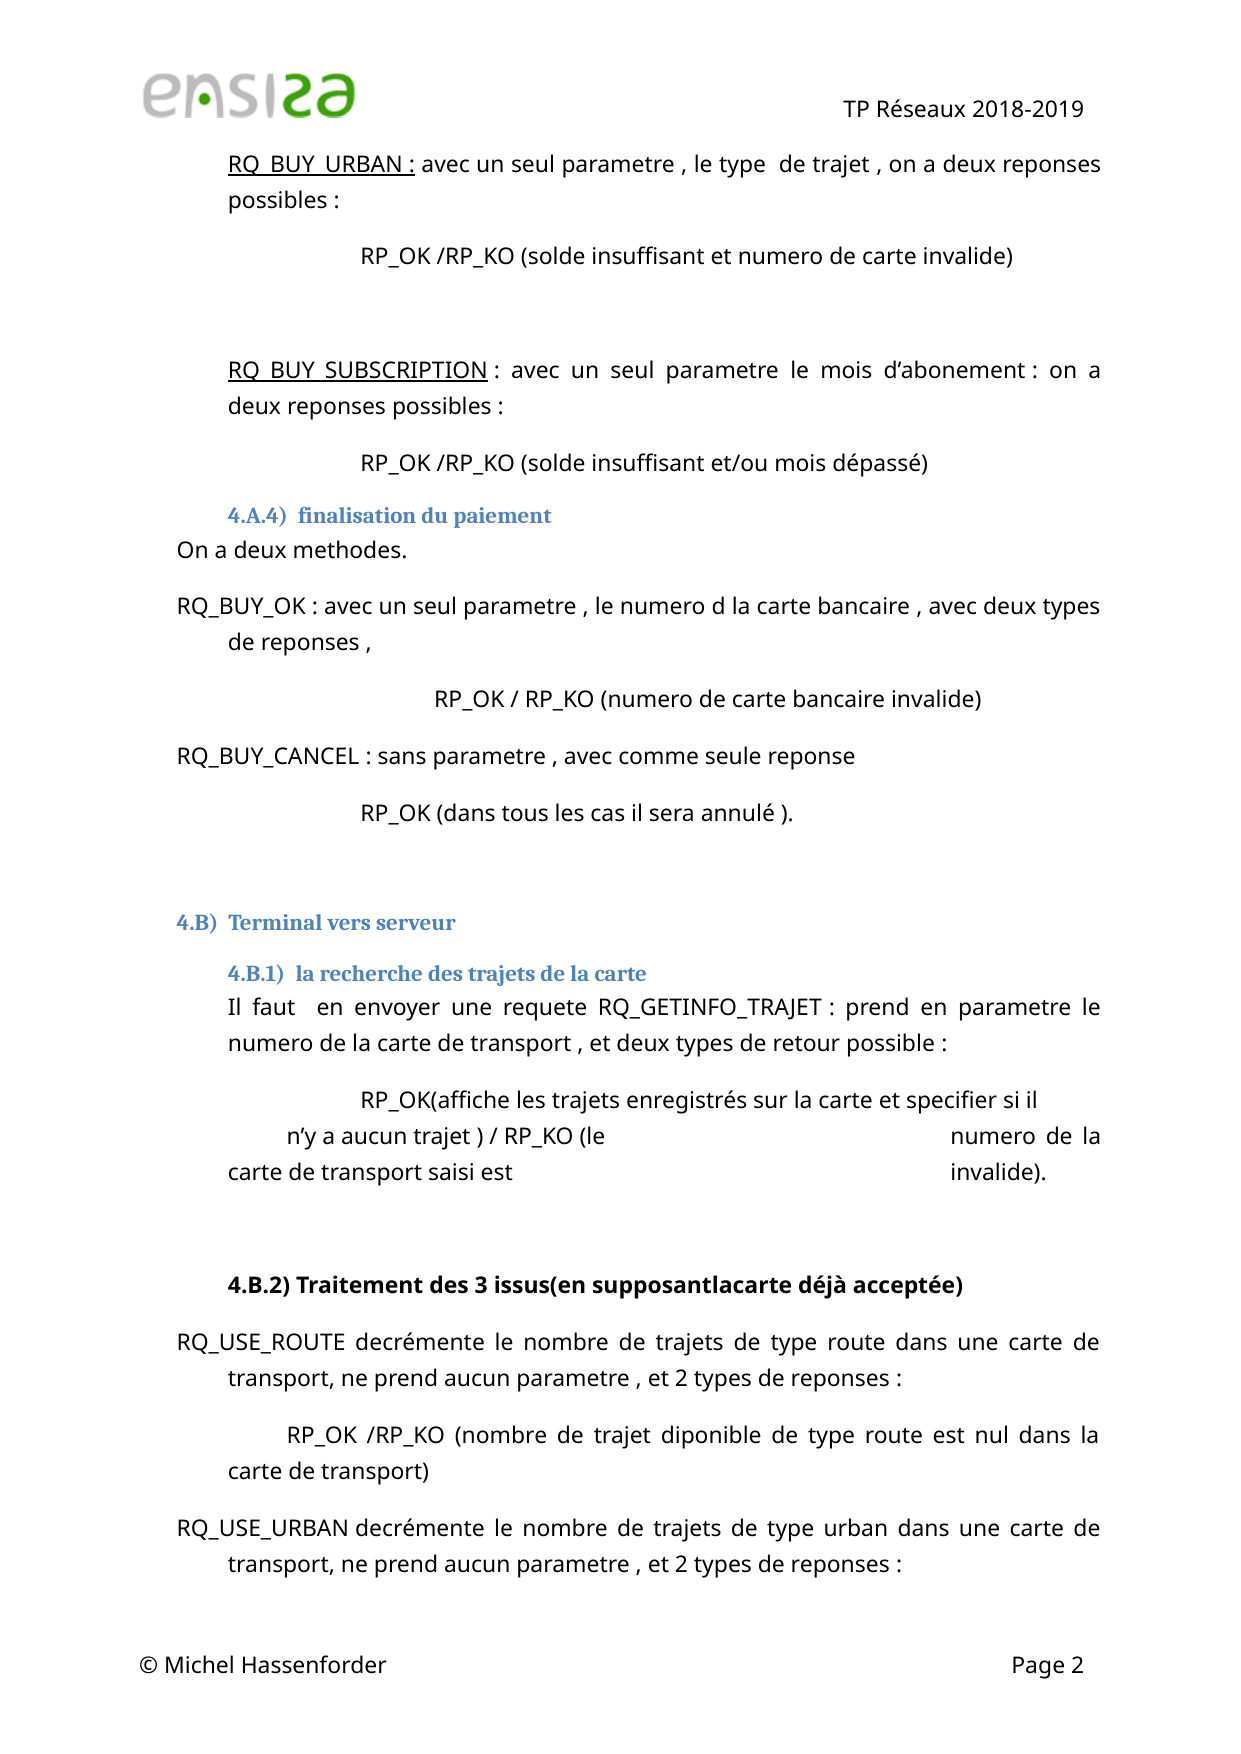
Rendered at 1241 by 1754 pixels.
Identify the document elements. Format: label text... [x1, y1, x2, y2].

text RQ_BUY_CANCEL : sans parametre , avec comme seule reponse [176, 740, 1101, 771]
text RP_OK /RP_KO (solde insuffisant et/ou mois dépassé) [176, 447, 1101, 478]
text RP_OK /RP_KO (solde insuffisant et numero de carte invalide) [176, 240, 1101, 272]
text RP_OK(affiche les trajets enregistrés sur la carte et specifier si il n’y a aucun trajet ) / RP_KO (le numero de la carte de transport saisi est invalide). [176, 1084, 1101, 1187]
text Il faut en envoyer une requete RQ_GETINFO_TRAJET : prend en parametre le numero de la carte de transport , et deux types de retour possible : [176, 991, 1101, 1058]
subtitle 4.A.4) finalisation du paiement [176, 503, 1101, 530]
text RP_OK / RP_KO (numero de carte bancaire invalide) [176, 683, 1101, 714]
text RP_OK /RP_KO (nombre de trajet diponible de type route est nul dans la carte de transport) [176, 1419, 1101, 1486]
text RQ_USE_URBAN decrémente le nombre de trajets de type urban dans une carte de transport, ne prend aucun parametre , et 2 types de reponses : [176, 1512, 1101, 1579]
text RQ_BUY_URBAN : avec un seul parametre , le type de trajet , on a deux reponses possibles : [176, 148, 1101, 215]
text On a deux methodes. [176, 533, 1101, 565]
subtitle 4.B.1) la recherche des trajets de la carte [176, 961, 1101, 987]
text RQ_USE_ROUTE decrémente le nombre de trajets de type route dans une carte de transport, ne prend aucun parametre , et 2 types de reponses : [176, 1326, 1101, 1393]
text RQ_BUY_OK : avec un seul parametre , le numero d la carte bancaire , avec deux types de reponses , [176, 590, 1101, 657]
text RP_OK (dans tous les cas il sera annulé ). [176, 797, 1101, 828]
text RQ_BUY_SUBSCRIPTION : avec un seul parametre le mois d’abonement : on a deux reponses possibles : [176, 354, 1101, 421]
subtitle 4.B) Terminal vers serveur [176, 910, 1101, 936]
picture [142, 73, 355, 118]
text 4.B.2) Traitement des 3 issus(en supposantlacarte déjà acceptée) [176, 1269, 1101, 1301]
